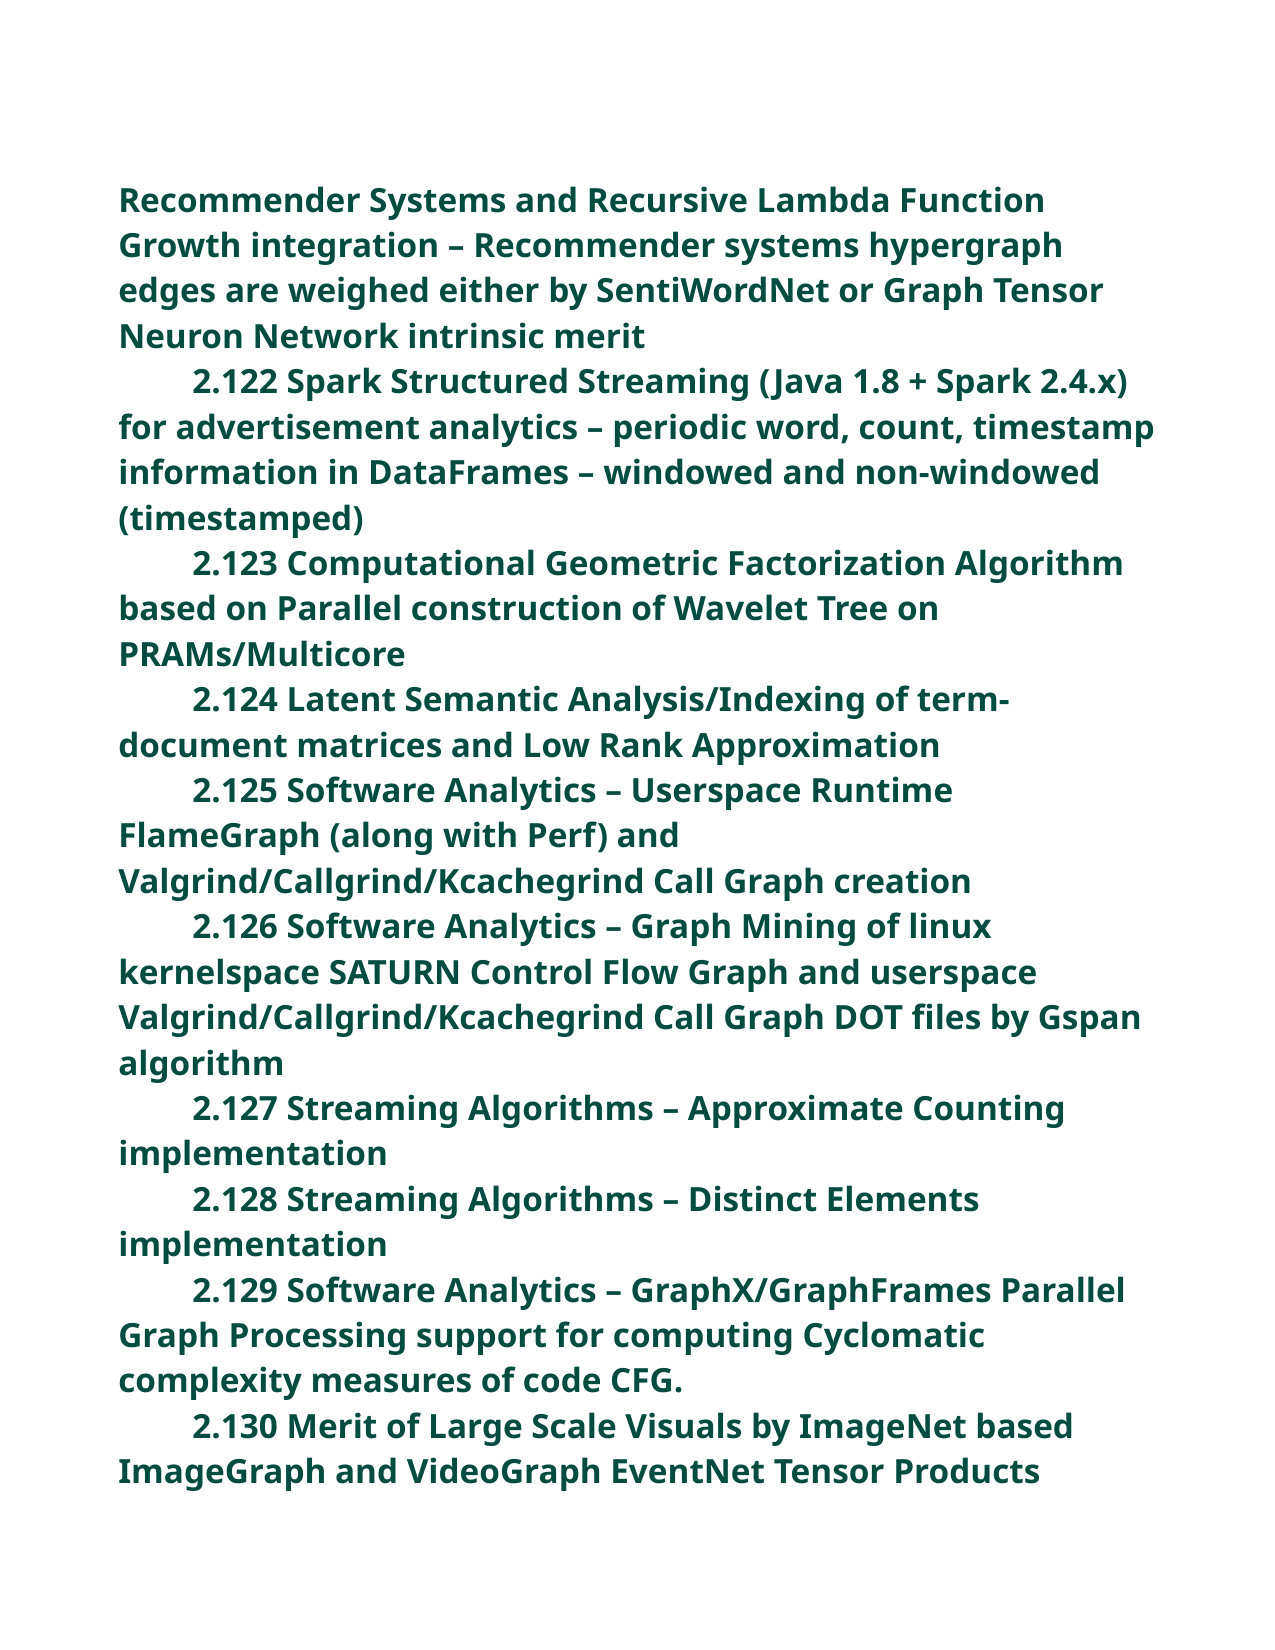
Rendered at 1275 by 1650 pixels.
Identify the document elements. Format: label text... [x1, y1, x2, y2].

text 2.126 Software Analytics – Graph Mining of linux kernelspace SATURN Control Flow Graph and userspace Valgrind/Callgrind/Kcachegrind Call Graph DOT files by Gspan algorithm [118, 903, 1157, 1085]
text 2.130 Merit of Large Scale Visuals by ImageNet based ImageGraph and VideoGraph EventNet Tensor Products [118, 1403, 1157, 1493]
text 2.128 Streaming Algorithms – Distinct Elements implementation [118, 1176, 1157, 1266]
text 2.123 Computational Geometric Factorization Algorithm based on Parallel construction of Wavelet Tree on PRAMs/Multicore [118, 540, 1157, 676]
text Recommender Systems and Recursive Lambda Function Growth integration – Recommender systems hypergraph edges are weighed either by SentiWordNet or Graph Tensor Neuron Network intrinsic merit [118, 176, 1157, 358]
text 2.122 Spark Structured Streaming (Java 1.8 + Spark 2.4.x) for advertisement analytics – periodic word, count, timestamp information in DataFrames – windowed and non-windowed (timestamped) [118, 358, 1157, 540]
text 2.127 Streaming Algorithms – Approximate Counting implementation [118, 1085, 1157, 1176]
text 2.124 Latent Semantic Analysis/Indexing of term-document matrices and Low Rank Approximation [118, 676, 1157, 767]
text 2.125 Software Analytics – Userspace Runtime FlameGraph (along with Perf) and Valgrind/Callgrind/Kcachegrind Call Graph creation [118, 767, 1157, 903]
text 2.129 Software Analytics – GraphX/GraphFrames Parallel Graph Processing support for computing Cyclomatic complexity measures of code CFG. [118, 1266, 1157, 1403]
